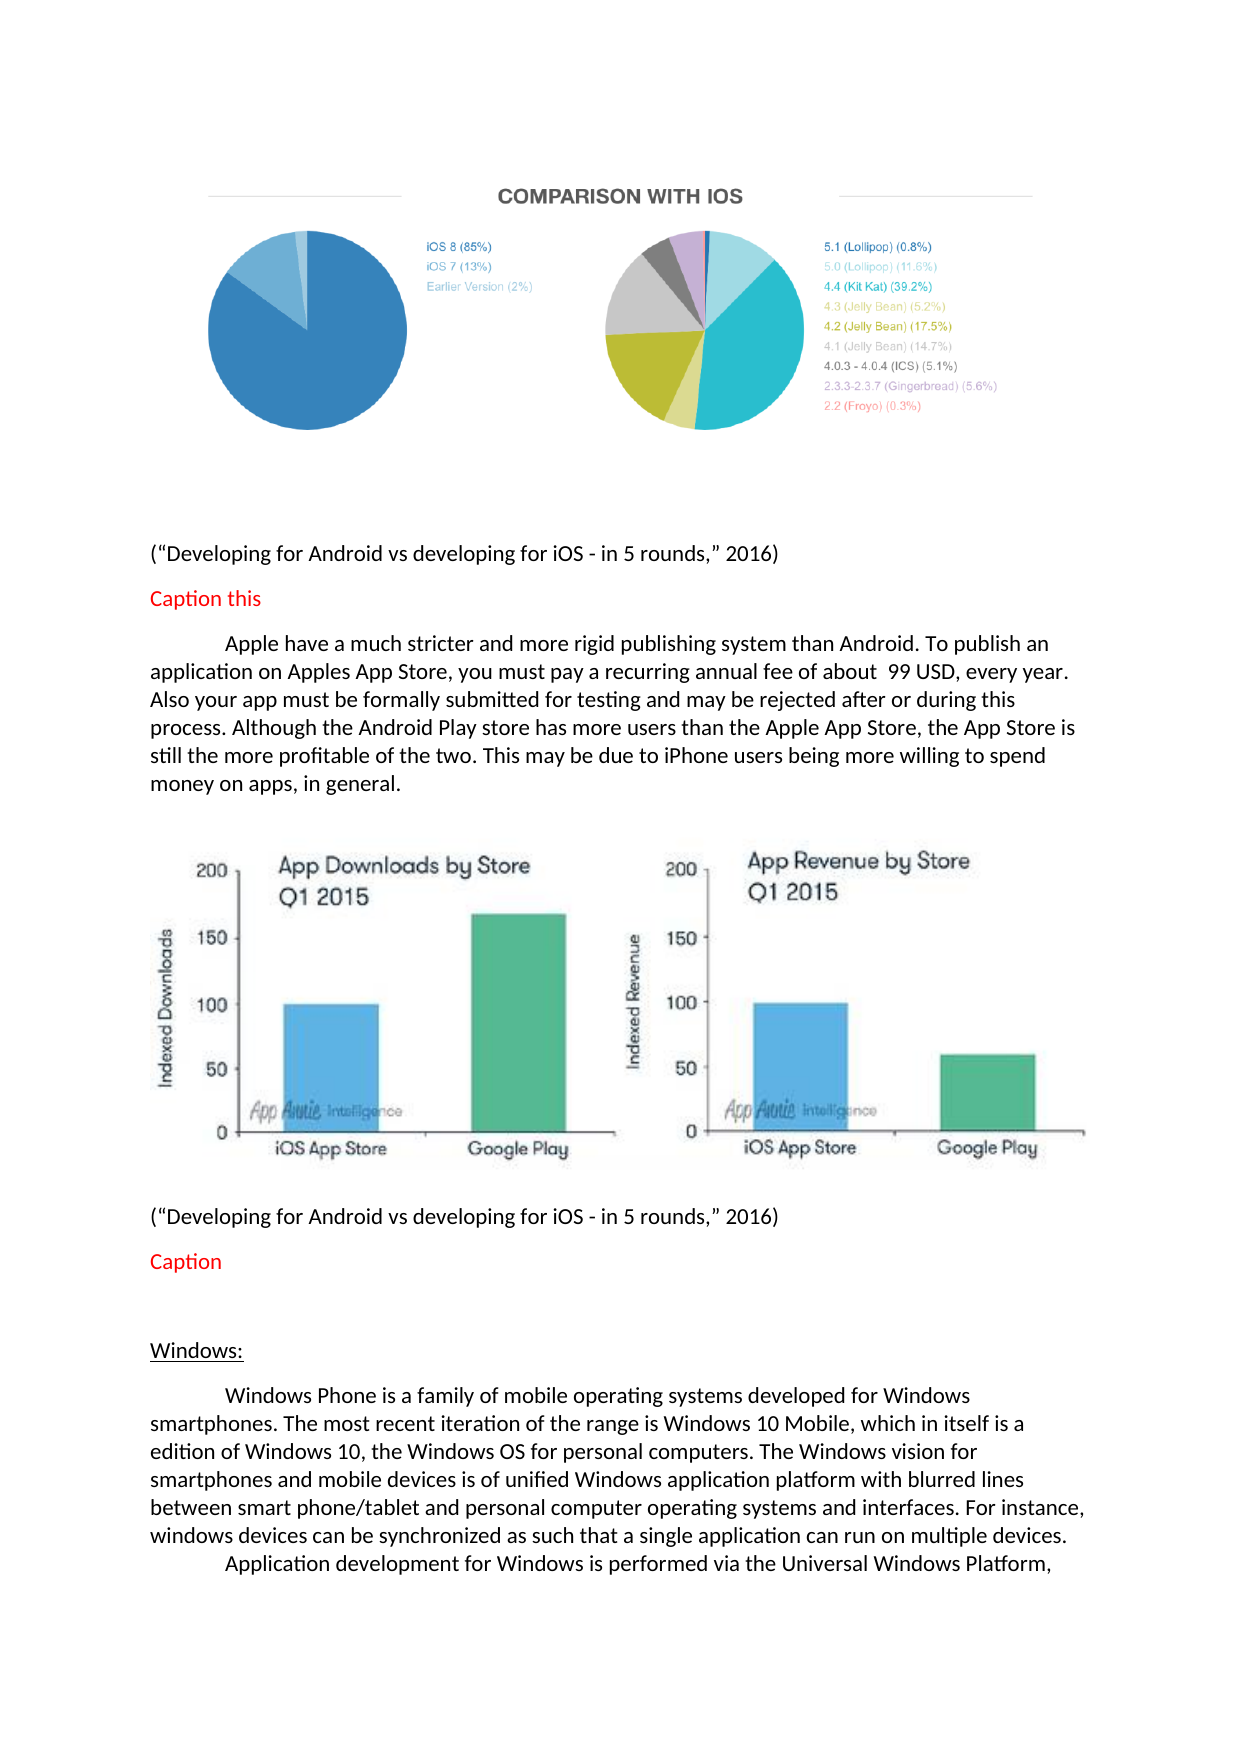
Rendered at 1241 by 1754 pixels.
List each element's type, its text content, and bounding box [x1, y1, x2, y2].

text Windows: [150, 1337, 1090, 1364]
text Apple have a much stricter and more rigid publishing system than Android. To publish an application on Apples App Store, you must pay a recurring annual fee of about 99 USD, every year. Also your app must be formally submitted for testing and may be rejected after or during this process. Although the Android Play store has more users than the Apple App Store, the App Store is still the more profitable of the two. This may be due to iPhone users being more willing to spend money on apps, in general. [150, 629, 1090, 797]
text Windows Phone is a family of mobile operating systems developed for Windows smartphones. The most recent iteration of the range is Windows 10 Mobile, which in itself is a edition of Windows 10, the Windows OS for personal computers. The Windows vision for smartphones and mobile devices is of unified Windows application platform with blurred lines between smart phone/tablet and personal computer operating systems and interfaces. For instance, windows devices can be synchronized as such that a single application can run on multiple devices. Application development for Windows is performed via the Universal Windows Platform, [150, 1381, 1090, 1577]
text Caption [150, 1247, 1090, 1275]
text Caption this [150, 584, 1090, 612]
text (“Developing for Android vs developing for iOS - in 5 rounds,” 2016) [150, 1202, 1090, 1231]
text (“Developing for Android vs developing for iOS - in 5 rounds,” 2016) [150, 539, 1090, 568]
